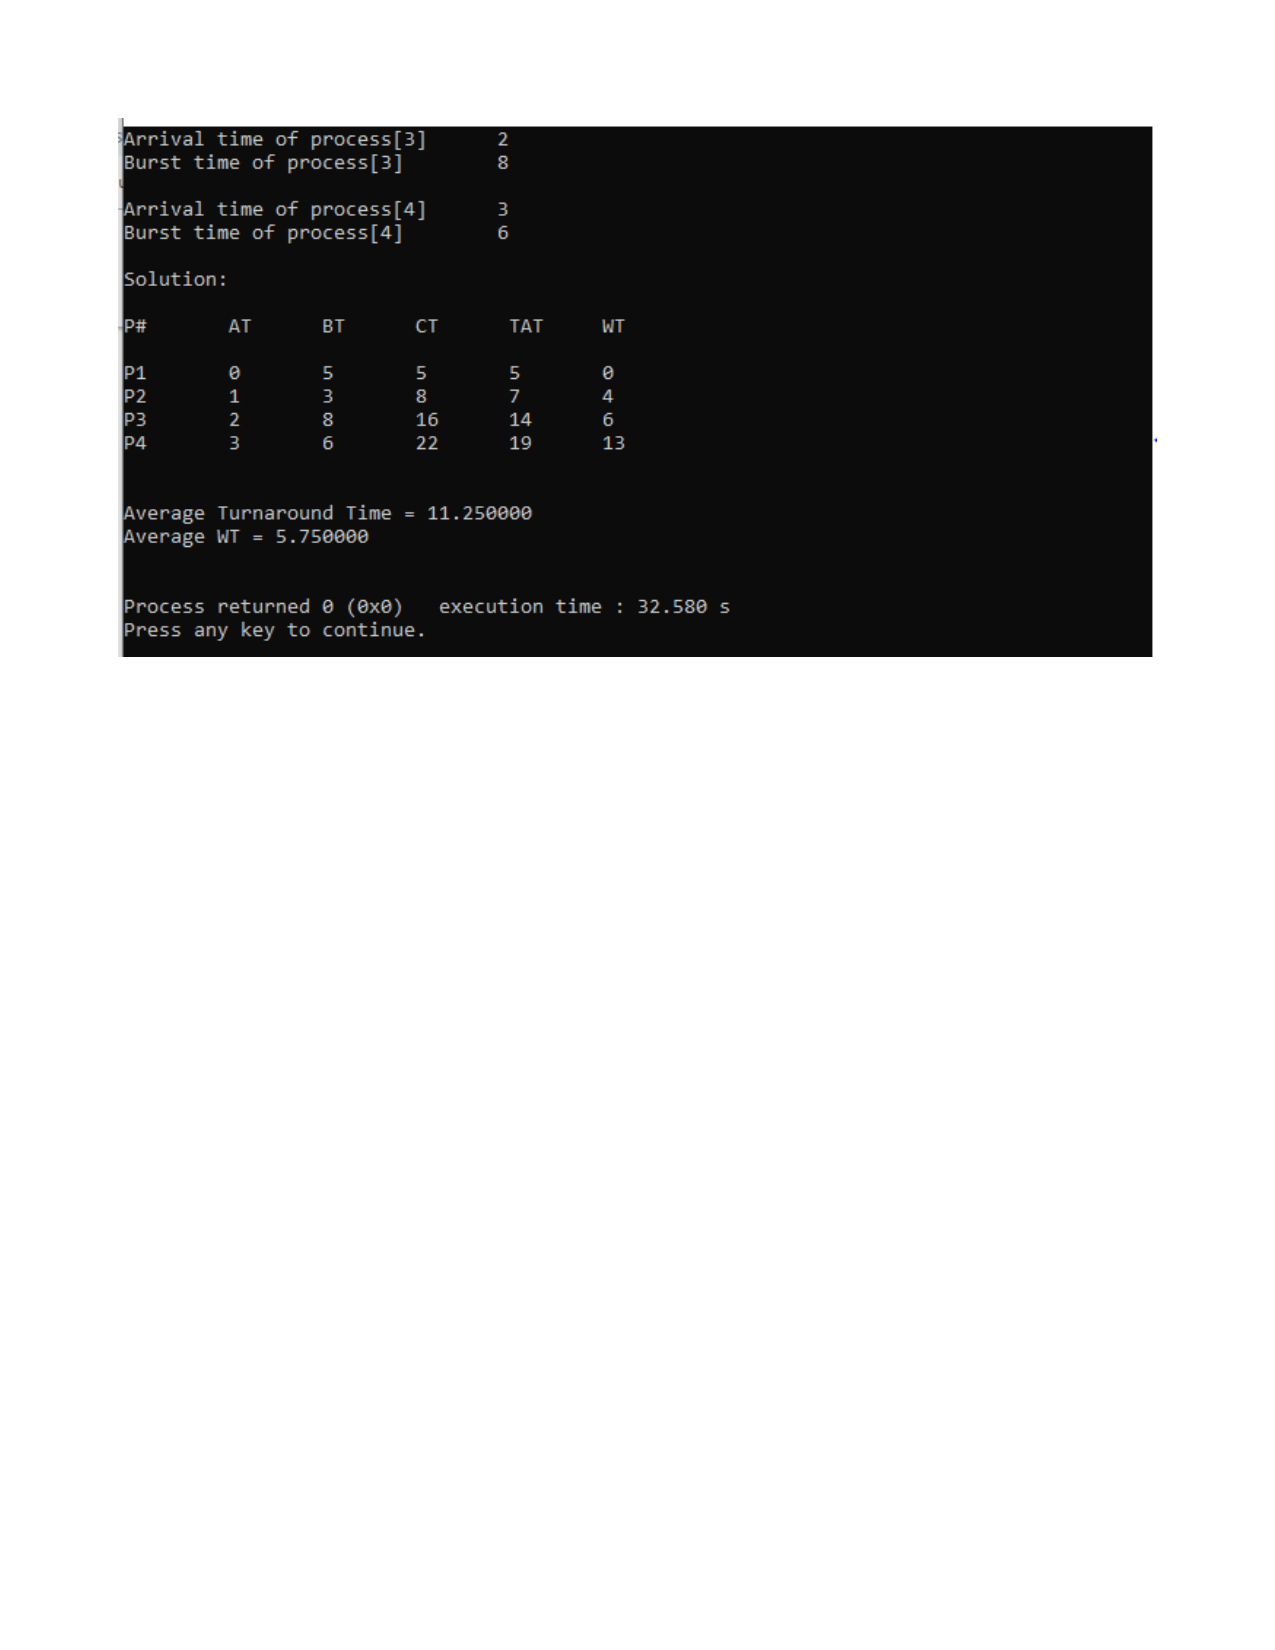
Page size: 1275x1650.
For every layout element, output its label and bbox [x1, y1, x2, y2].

picture [118, 118, 1157, 657]
